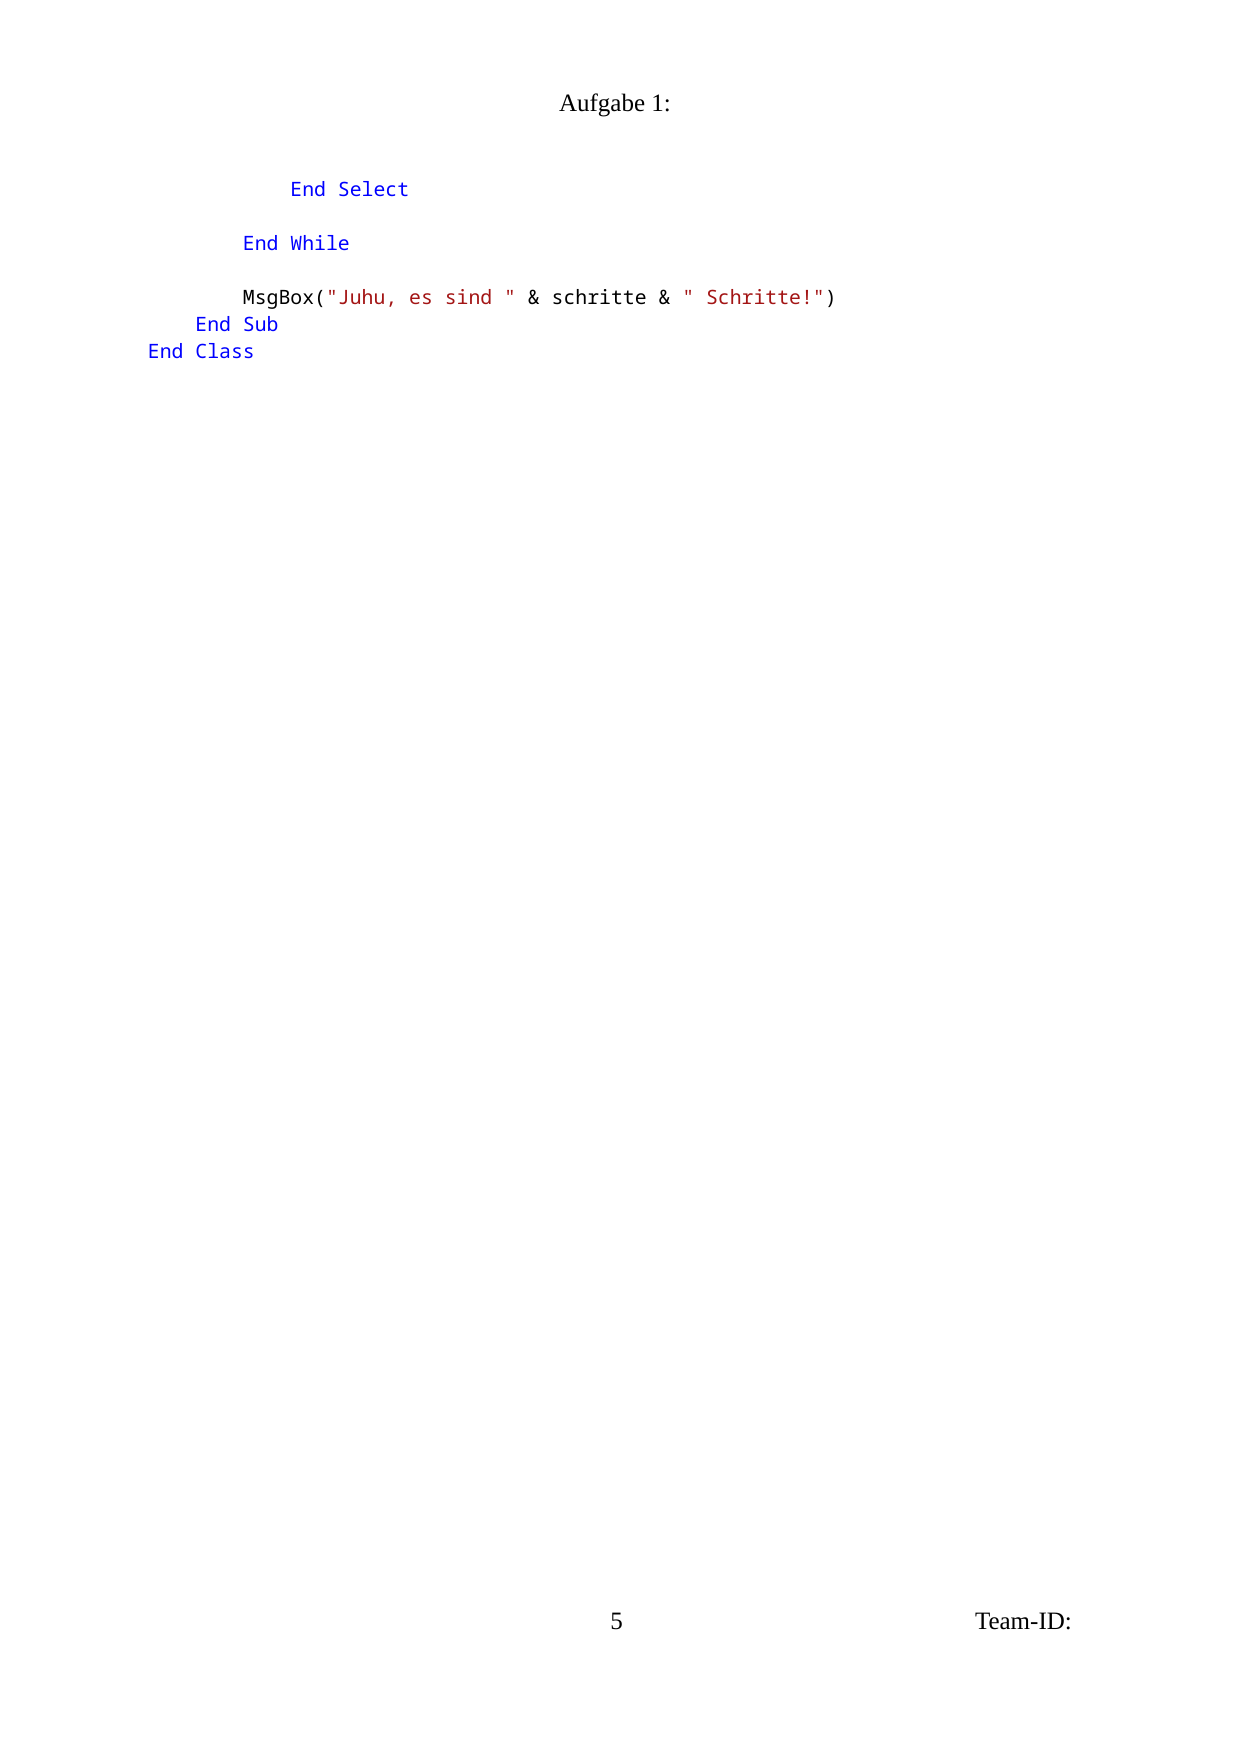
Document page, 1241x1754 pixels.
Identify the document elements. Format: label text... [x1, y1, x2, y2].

text MsgBox("Juhu, es sind " & schritte & " Schritte!") [148, 283, 1093, 310]
text End While [148, 229, 1093, 256]
text End Sub [148, 310, 1093, 337]
text End Class [148, 337, 1093, 364]
text End Select [148, 175, 1093, 202]
